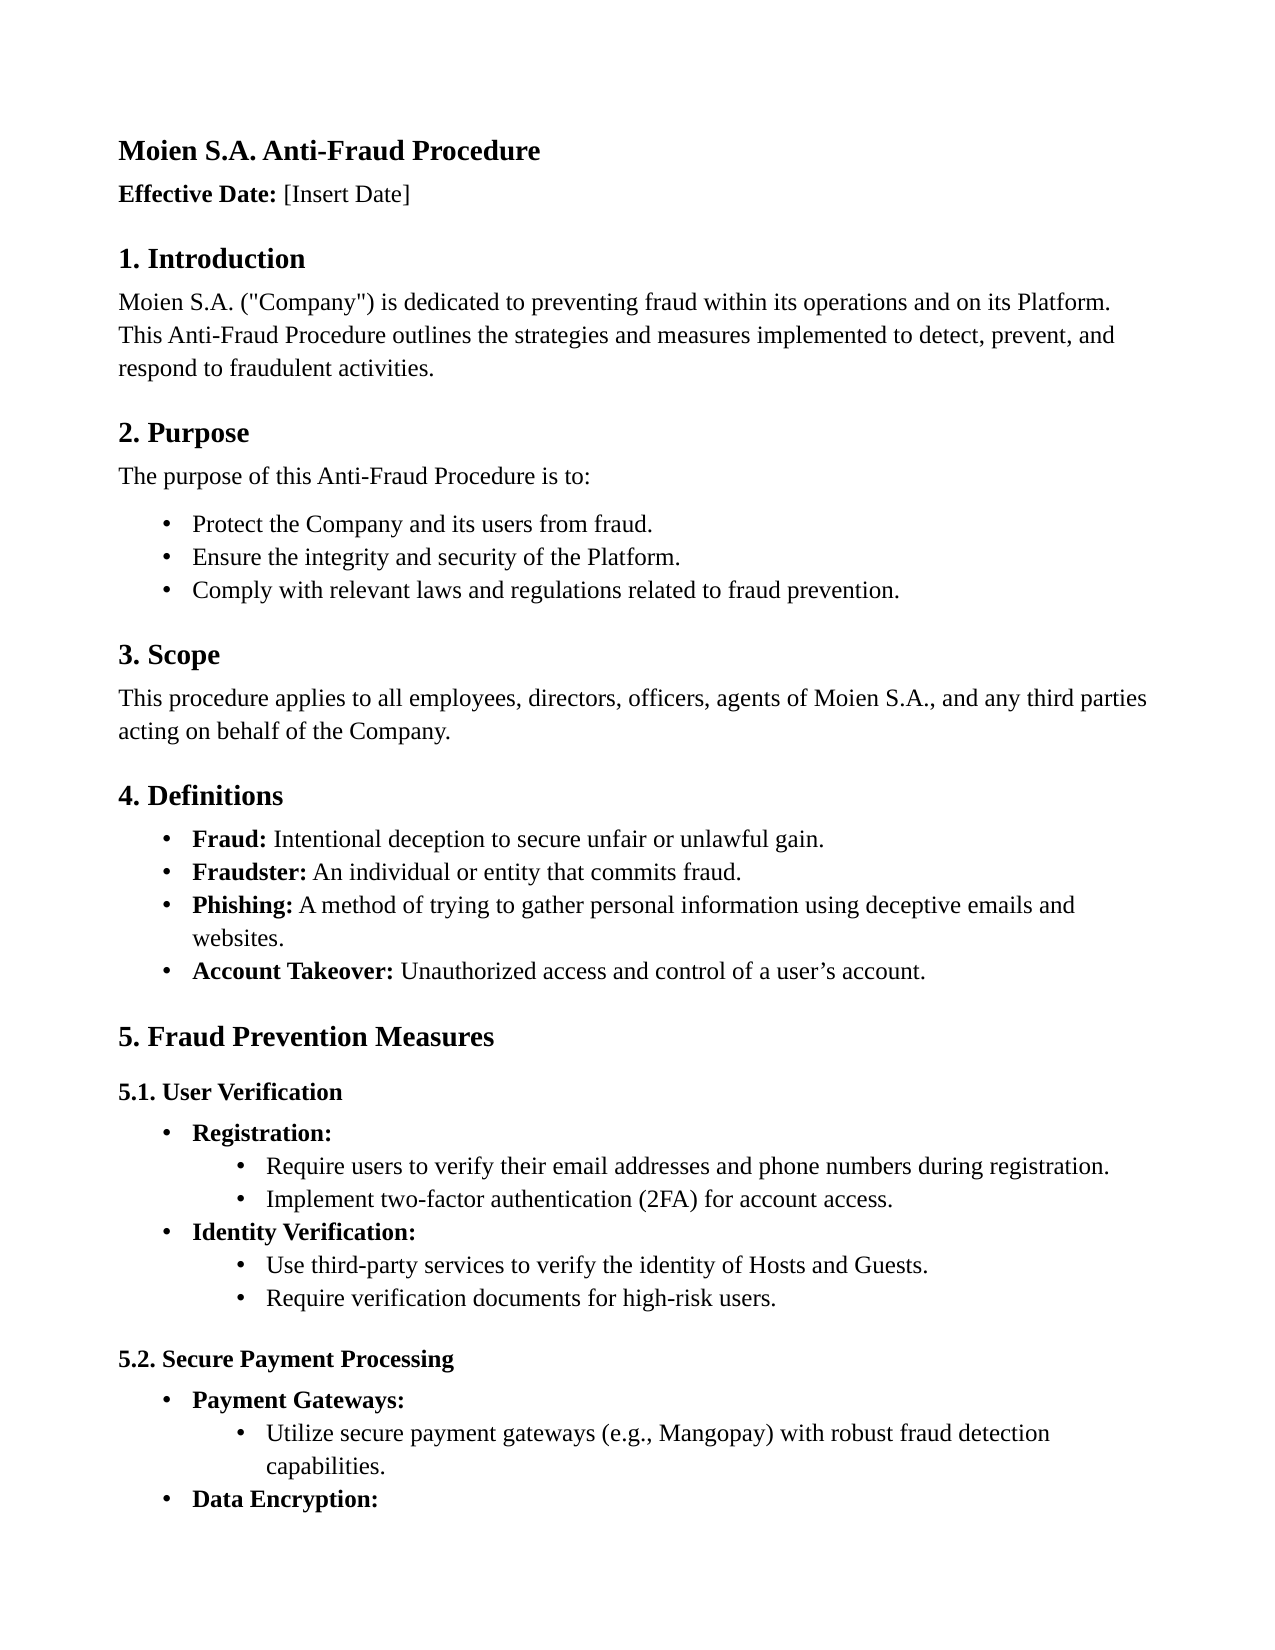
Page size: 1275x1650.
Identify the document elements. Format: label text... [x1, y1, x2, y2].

list Implement two-factor authentication (2FA) for account access. [236, 1184, 1157, 1213]
list Data Encryption: [162, 1484, 1157, 1513]
list Utilize secure payment gateways (e.g., Mangopay) with robust fraud detection capabilities. [236, 1418, 1157, 1480]
subtitle 4. Definitions [118, 778, 1157, 812]
text This procedure applies to all employees, directors, officers, agents of Moien S.A., and any third parties acting on behalf of the Company. [118, 683, 1157, 745]
list Require verification documents for high-risk users. [236, 1283, 1157, 1312]
text Moien S.A. ("Company") is dedicated to preventing fraud within its operations and on its Platform. This Anti-Fraud Procedure outlines the strategies and measures implemented to detect, prevent, and respond to fraudulent activities. [118, 287, 1157, 382]
list Use third-party services to verify the identity of Hosts and Guests. [236, 1251, 1157, 1279]
subtitle 3. Scope [118, 637, 1157, 671]
list Identity Verification: [162, 1217, 1157, 1246]
list Require users to verify their email addresses and phone numbers during registration. [236, 1151, 1157, 1180]
list Phishing: A method of trying to gather personal information using deceptive emails and websites. [162, 890, 1157, 952]
subtitle Moien S.A. Anti-Fraud Procedure [118, 133, 1157, 166]
list Payment Gateways: [162, 1385, 1157, 1414]
list Registration: [162, 1118, 1157, 1147]
subtitle 2. Purpose [118, 415, 1157, 449]
subtitle 5.2. Secure Payment Processing [118, 1344, 1157, 1372]
list Ensure the integrity and security of the Platform. [162, 542, 1157, 571]
subtitle 5. Fraud Prevention Measures [118, 1019, 1157, 1052]
text The purpose of this Anti-Fraud Procedure is to: [118, 461, 1157, 490]
text Effective Date: [Insert Date] [118, 179, 1157, 207]
list Fraud: Intentional deception to secure unfair or unlawful gain. [162, 824, 1157, 853]
subtitle 5.1. User Verification [118, 1077, 1157, 1106]
subtitle 1. Introduction [118, 241, 1157, 274]
list Fraudster: An individual or entity that commits fraud. [162, 857, 1157, 886]
list Comply with relevant laws and regulations related to fraud prevention. [162, 575, 1157, 604]
list Account Takeover: Unauthorized access and control of a user’s account. [162, 956, 1157, 985]
list Protect the Company and its users from fraud. [162, 509, 1157, 538]
